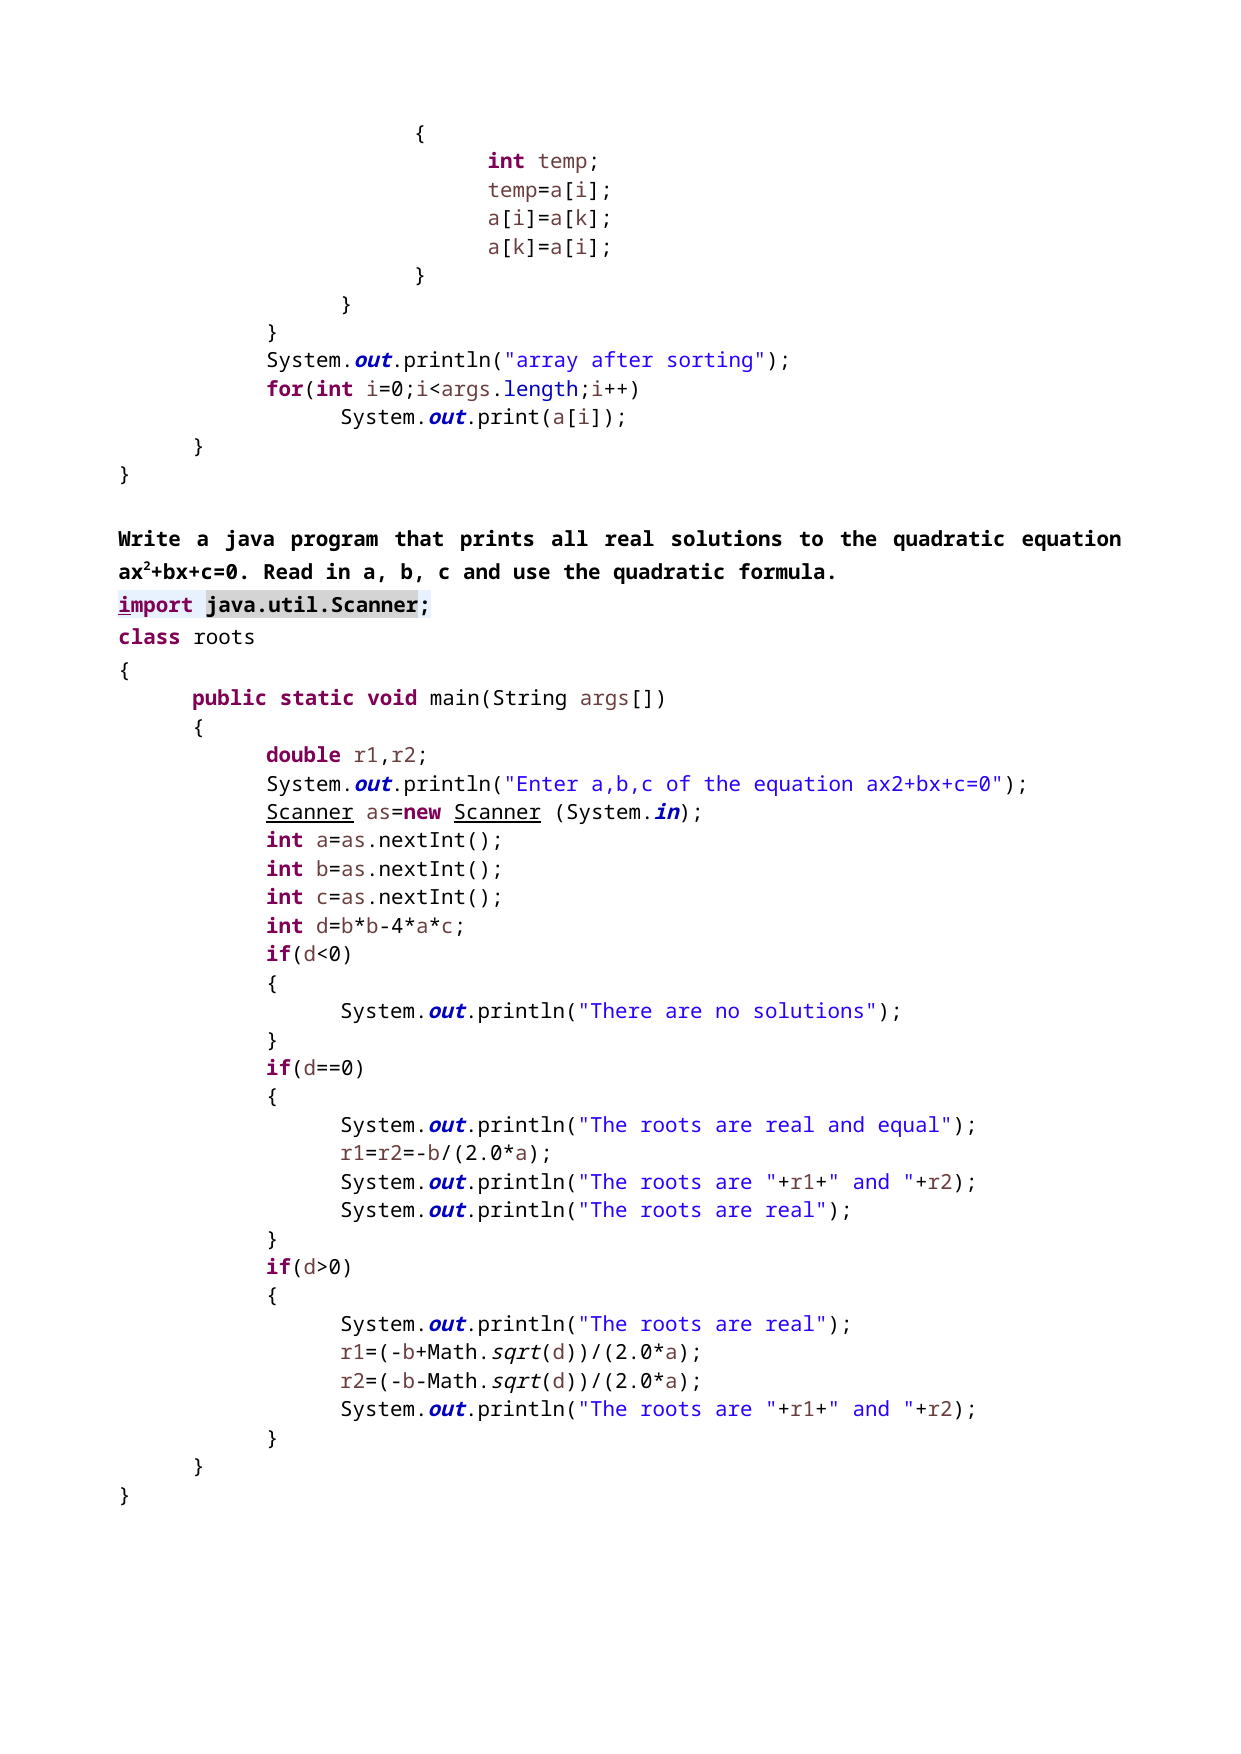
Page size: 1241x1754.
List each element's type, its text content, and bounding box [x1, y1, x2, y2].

text { [118, 1281, 1122, 1309]
text { [118, 968, 1122, 996]
text } [118, 1224, 1122, 1252]
text } [118, 459, 1122, 488]
text { [118, 118, 1122, 147]
text int a=as.nextInt(); [118, 826, 1122, 854]
text r2=(-b-Math.sqrt(d))/(2.0*a); [118, 1366, 1122, 1394]
text System.out.println("The roots are real and equal"); [118, 1110, 1122, 1138]
text { [118, 712, 1122, 740]
text } [118, 1451, 1122, 1480]
text r1=r2=-b/(2.0*a); [118, 1138, 1122, 1167]
text int c=as.nextInt(); [118, 882, 1122, 911]
text System.out.println("The roots are real"); [118, 1195, 1122, 1224]
text System.out.println("array after sorting"); [118, 346, 1122, 374]
text int d=b*b-4*a*c; [118, 911, 1122, 939]
text System.out.println("The roots are real"); [118, 1309, 1122, 1337]
text a[k]=a[i]; [118, 232, 1122, 260]
text } [118, 1423, 1122, 1451]
text Write a java program that prints all real solutions to the quadratic equation ax2+bx+c=0. Read in a, b, c and use the quadratic formula. [118, 524, 1122, 586]
text } [118, 260, 1122, 289]
text System.out.println("There are no solutions"); [118, 996, 1122, 1025]
text System.out.println("The roots are "+r1+" and "+r2); [118, 1394, 1122, 1423]
text if(d<0) [118, 939, 1122, 968]
text int b=as.nextInt(); [118, 854, 1122, 882]
text public static void main(String args[]) [118, 683, 1122, 712]
text } [118, 1480, 1122, 1508]
text if(d==0) [118, 1053, 1122, 1082]
text } [118, 289, 1122, 317]
text import java.util.Scanner; [118, 590, 1122, 618]
text } [118, 317, 1122, 346]
text } [118, 1025, 1122, 1053]
text for(int i=0;i<args.length;i++) [118, 374, 1122, 402]
text { [118, 655, 1122, 683]
text double r1,r2; [118, 740, 1122, 769]
text System.out.println("Enter a,b,c of the equation ax2+bx+c=0"); [118, 769, 1122, 797]
text System.out.print(a[i]); [118, 402, 1122, 431]
text System.out.println("The roots are "+r1+" and "+r2); [118, 1167, 1122, 1195]
text Scanner as=new Scanner (System.in); [118, 797, 1122, 826]
text if(d>0) [118, 1252, 1122, 1281]
text class roots [118, 622, 1122, 651]
text r1=(-b+Math.sqrt(d))/(2.0*a); [118, 1337, 1122, 1366]
text temp=a[i]; [118, 175, 1122, 203]
text a[i]=a[k]; [118, 203, 1122, 232]
text } [118, 431, 1122, 459]
text { [118, 1082, 1122, 1110]
text int temp; [118, 147, 1122, 175]
